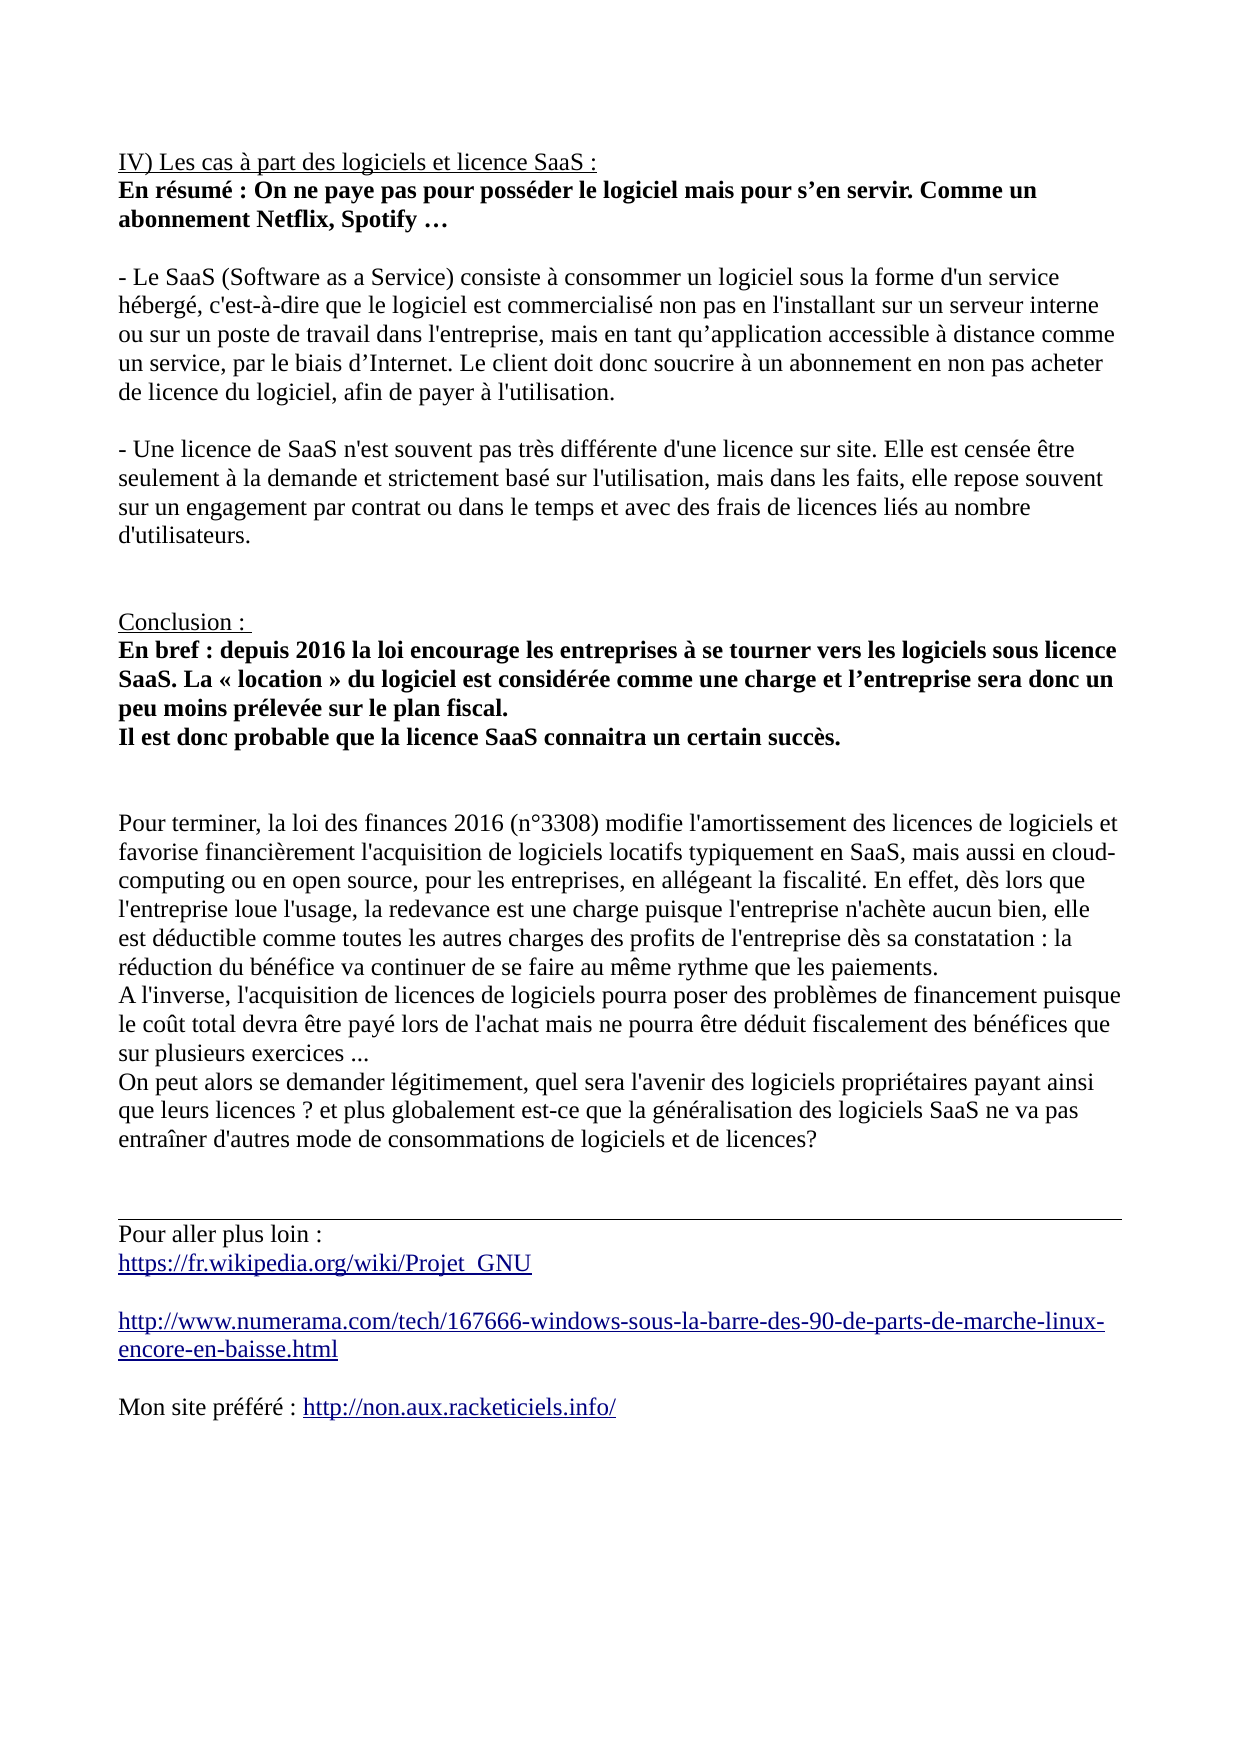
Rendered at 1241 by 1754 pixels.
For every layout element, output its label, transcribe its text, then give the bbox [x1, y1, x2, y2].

text - Le SaaS (Software as a Service) consiste à consommer un logiciel sous la forme d'un service hébergé, c'est-à-dire que le logiciel est commercialisé non pas en l'installant sur un serveur interne ou sur un poste de travail dans l'entreprise, mais en tant qu’application accessible à distance comme un service, par le biais d’Internet. Le client doit donc soucrire à un abonnement en non pas acheter de licence du logiciel, afin de payer à l'utilisation. [118, 262, 1122, 406]
text Mon site préféré : http://non.aux.racketiciels.info/ [118, 1392, 1122, 1421]
text Conclusion : [118, 607, 1122, 636]
text En résumé : On ne paye pas pour posséder le logiciel mais pour s’en servir. Comme un abonnement Netflix, Spotify … [118, 176, 1122, 233]
text http://www.numerama.com/tech/167666-windows-sous-la-barre-des-90-de-parts-de-marche-linux-encore-en-baisse.html [118, 1306, 1122, 1363]
text Il est donc probable que la licence SaaS connaitra un certain succès. [118, 722, 1122, 751]
text Pour aller plus loin : [118, 1220, 1122, 1248]
text En bref : depuis 2016 la loi encourage les entreprises à se tourner vers les logiciels sous licence SaaS. La « location » du logiciel est considérée comme une charge et l’entreprise sera donc un peu moins prélevée sur le plan fiscal. [118, 636, 1122, 722]
text IV) Les cas à part des logiciels et licence SaaS : [118, 147, 1122, 176]
text Pour terminer, la loi des finances 2016 (n°3308) modifie l'amortissement des licences de logiciels et favorise financièrement l'acquisition de logiciels locatifs typiquement en SaaS, mais aussi en cloud-computing ou en open source, pour les entreprises, en allégeant la fiscalité. En effet, dès lors que l'entreprise loue l'usage, la redevance est une charge puisque l'entreprise n'achète aucun bien, elle est déductible comme toutes les autres charges des profits de l'entreprise dès sa constatation : la réduction du bénéfice va continuer de se faire au même rythme que les paiements. [118, 808, 1122, 981]
text - Une licence de SaaS n'est souvent pas très différente d'une licence sur site. Elle est censée être seulement à la demande et strictement basé sur l'utilisation, mais dans les faits, elle repose souvent sur un engagement par contrat ou dans le temps et avec des frais de licences liés au nombre d'utilisateurs. [118, 434, 1122, 549]
text A l'inverse, l'acquisition de licences de logiciels pourra poser des problèmes de financement puisque le coût total devra être payé lors de l'achat mais ne pourra être déduit fiscalement des bénéfices que sur plusieurs exercices ... [118, 981, 1122, 1067]
text On peut alors se demander légitimement, quel sera l'avenir des logiciels propriétaires payant ainsi que leurs licences ? et plus globalement est-ce que la généralisation des logiciels SaaS ne va pas entraîner d'autres mode de consommations de logiciels et de licences? [118, 1067, 1122, 1153]
text https://fr.wikipedia.org/wiki/Projet_GNU [118, 1248, 1122, 1277]
